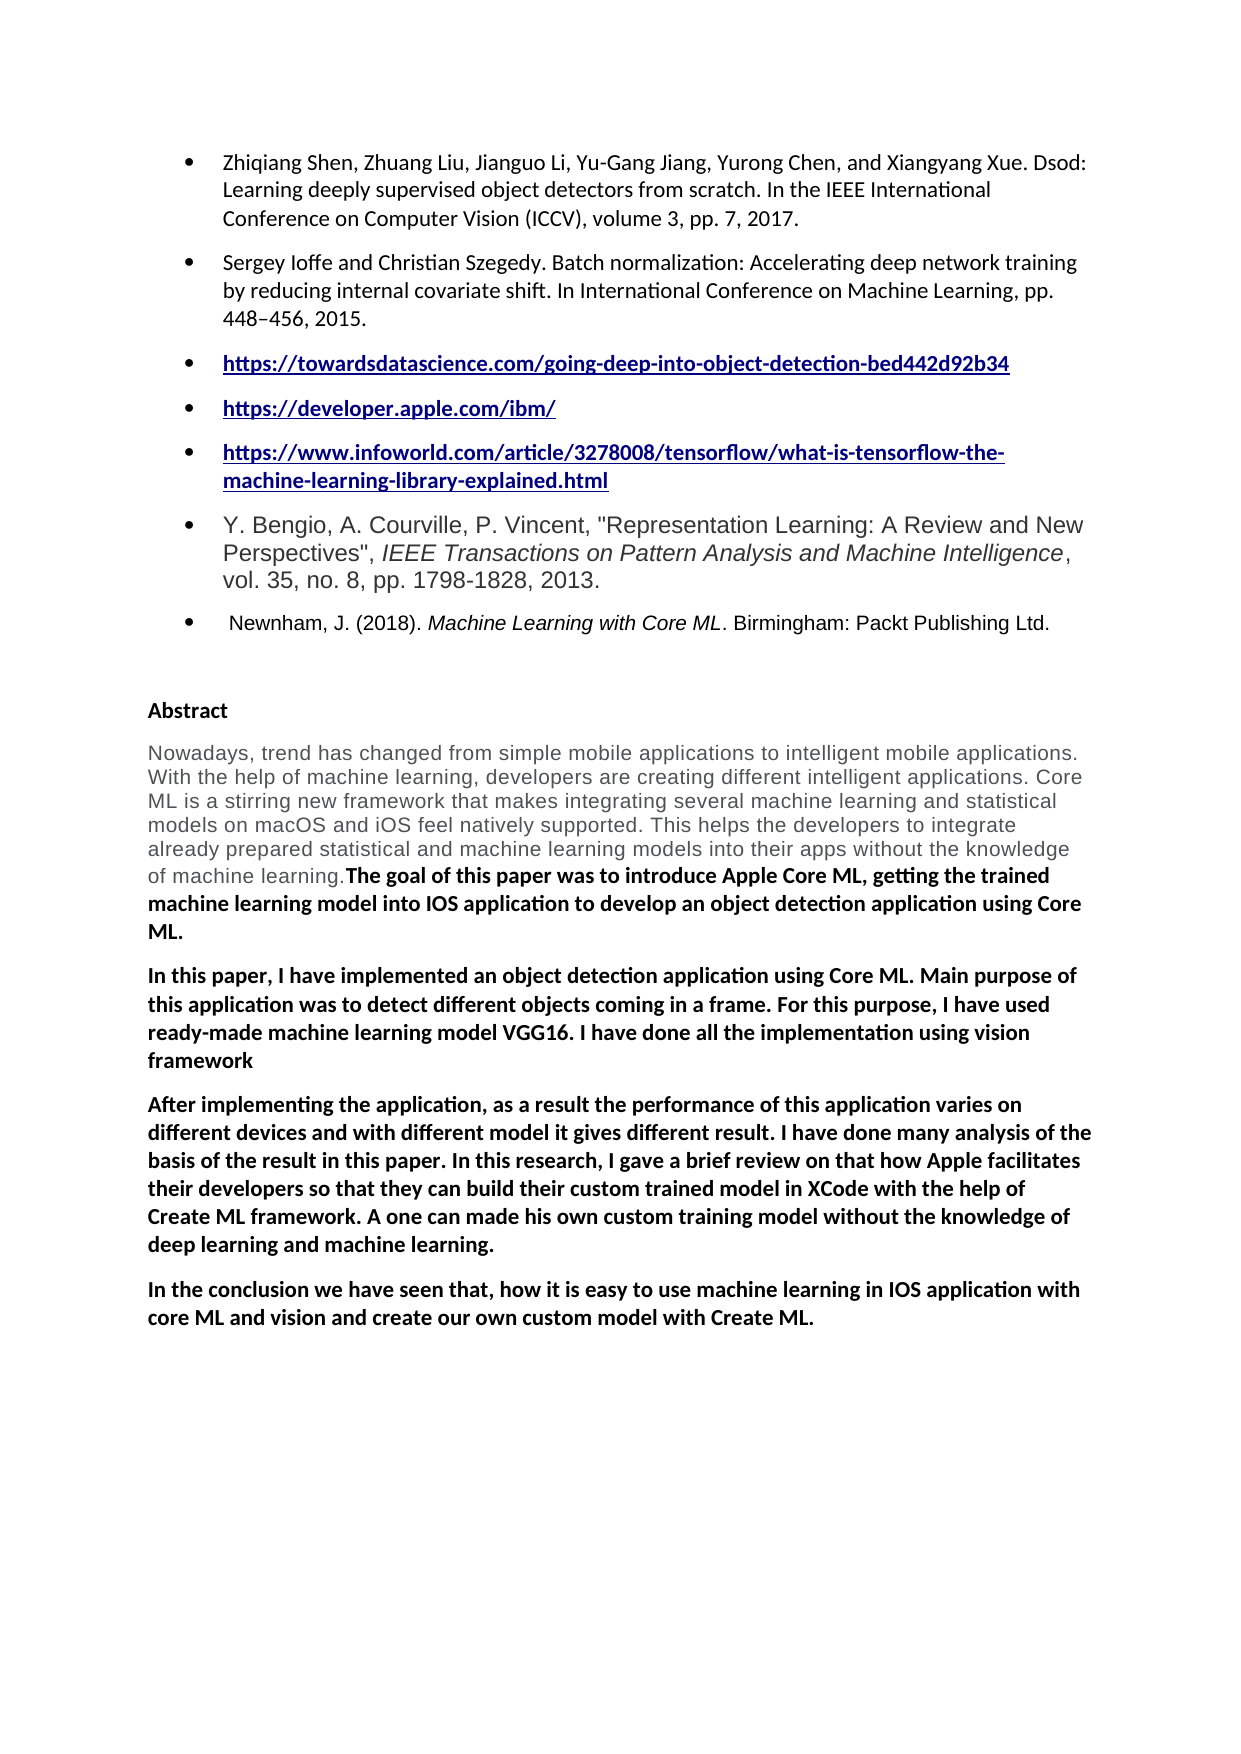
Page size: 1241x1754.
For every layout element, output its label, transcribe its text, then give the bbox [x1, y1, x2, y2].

list Newnham, J. (2018). Machine Learning with Core ML. Birmingham: Packt Publishing Ltd. [185, 611, 1093, 635]
list Zhiqiang Shen, Zhuang Liu, Jianguo Li, Yu-Gang Jiang, Yurong Chen, and Xiangyang Xue. Dsod: Learning deeply supervised object detectors from scratch. In the IEEE International Conference on Computer Vision (ICCV), volume 3, pp. 7, 2017. [185, 148, 1093, 232]
list https://www.infoworld.com/article/3278008/tensorflow/what-is-tensorflow-the-machine-learning-library-explained.html [185, 438, 1093, 494]
text In the conclusion we have seen that, how it is easy to use machine learning in IOS application with core ML and vision and create our own custom model with Create ML. [148, 1275, 1093, 1331]
text After implementing the application, as a result the performance of this application varies on different devices and with different model it gives different result. I have done many analysis of the basis of the result in this paper. In this research, I gave a brief review on that how Apple facilitates their developers so that they can build their custom trained model in XCode with the help of Create ML framework. A one can made his own custom training model without the knowledge of deep learning and machine learning. [148, 1090, 1093, 1258]
list Y. Bengio, A. Courville, P. Vincent, "Representation Learning: A Review and New Perspectives", IEEE Transactions on Pattern Analysis and Machine Intelligence, vol. 35, no. 8, pp. 1798-1828, 2013. [185, 511, 1093, 594]
list https://developer.apple.com/ibm/ [185, 394, 1093, 422]
list https://towardsdatascience.com/going-deep-into-object-detection-bed442d92b34 [185, 349, 1093, 377]
text In this paper, I have implemented an object detection application using Core ML. Main purpose of this application was to detect different objects coming in a frame. For this purpose, I have used ready-made machine learning model VGG16. I have done all the implementation using vision framework [148, 962, 1093, 1074]
text Nowadays, trend has changed from simple mobile applications to intelligent mobile applications. With the help of machine learning, developers are creating different intelligent applications. Core ML is a stirring new framework that makes integrating several machine learning and statistical models on macOS and iOS feel natively supported. This helps the developers to integrate already prepared statistical and machine learning models into their apps without the knowledge of machine learning.The goal of this paper was to introduce Apple Core ML, getting the trained machine learning model into IOS application to develop an object detection application using Core ML. [148, 741, 1093, 945]
text Abstract [148, 696, 1093, 724]
list Sergey Ioffe and Christian Szegedy. Batch normalization: Accelerating deep network training by reducing internal covariate shift. In International Conference on Machine Learning, pp. 448–456, 2015. [185, 248, 1093, 332]
